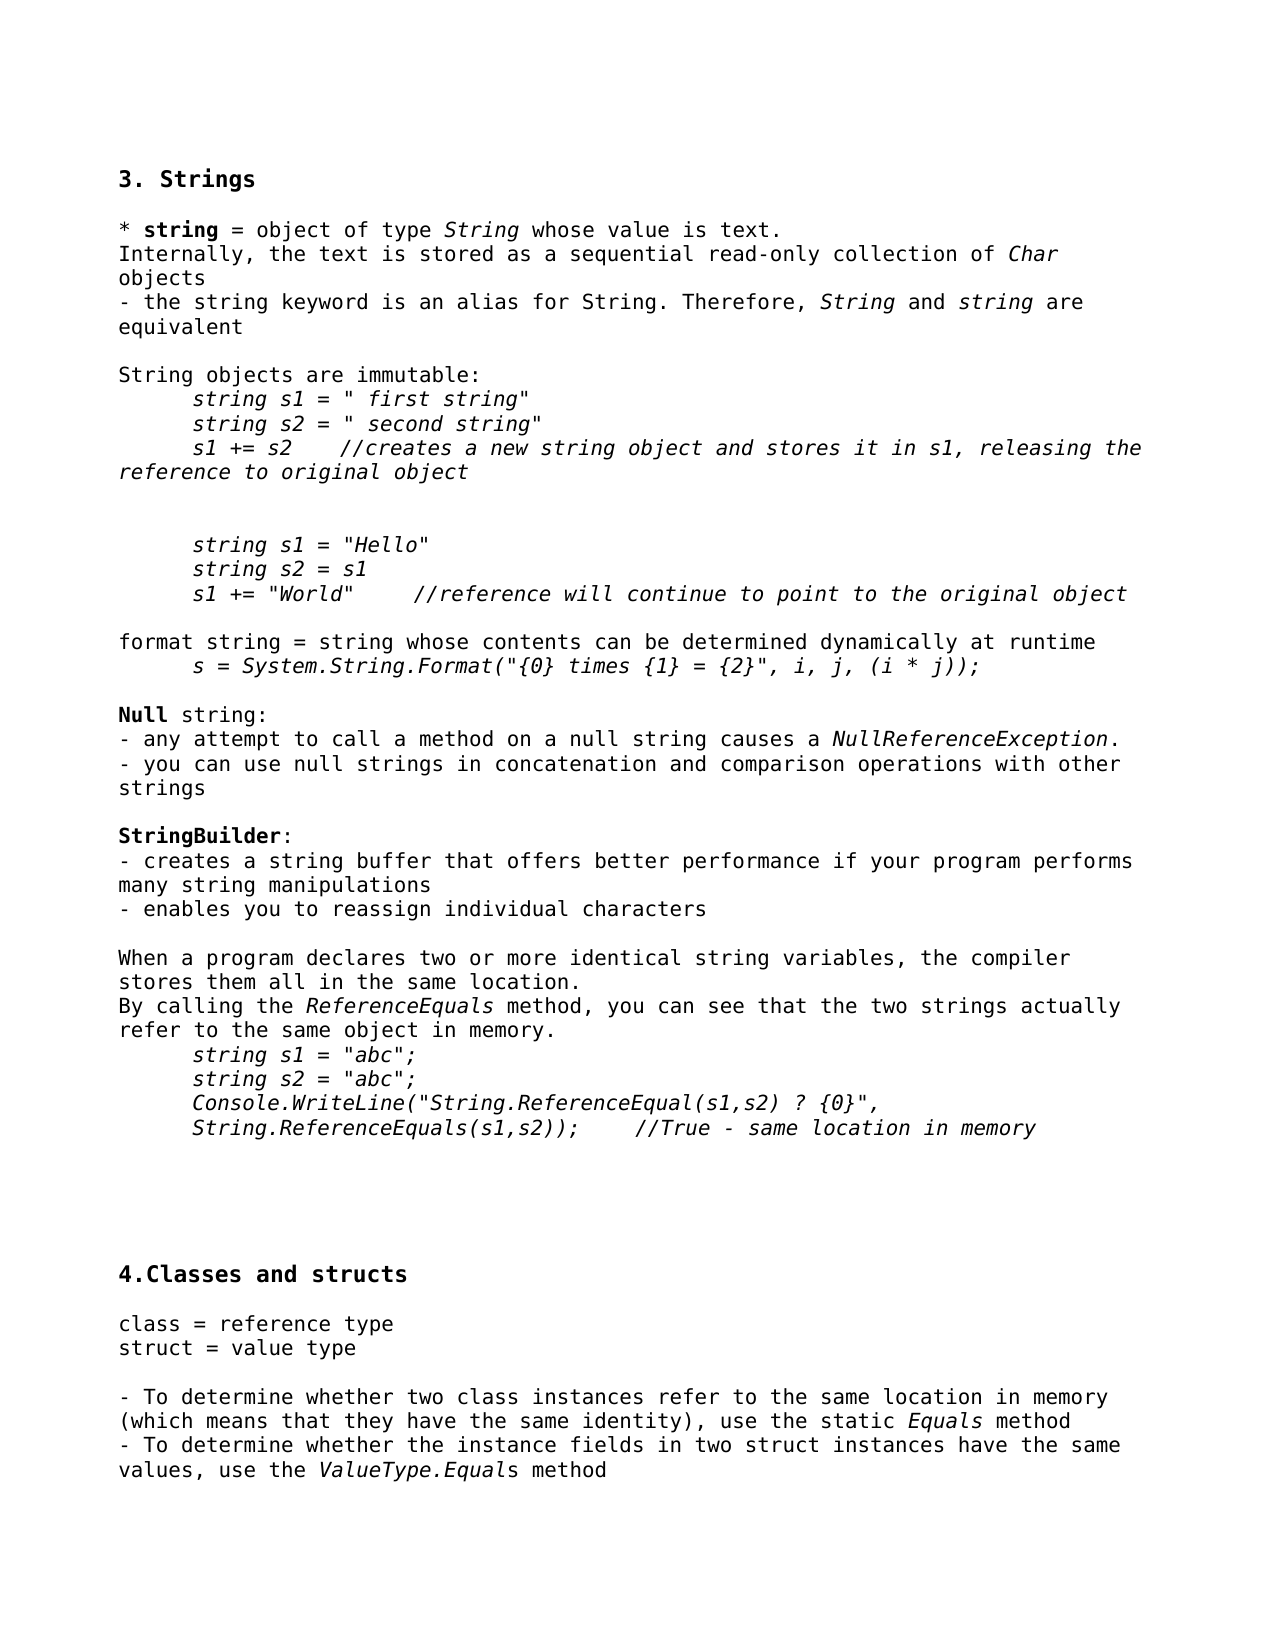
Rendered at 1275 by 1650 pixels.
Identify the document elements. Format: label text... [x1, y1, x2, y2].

text - enables you to reassign individual characters [118, 897, 1157, 921]
text When a program declares two or more identical string variables, the compiler stores them all in the same location. [118, 946, 1157, 994]
text format string = string whose contents can be determined dynamically at runtime [118, 630, 1157, 654]
text string s1 = " first string" [118, 387, 1157, 412]
text Console.WriteLine("String.ReferenceEqual(s1,s2) ? {0}", String.ReferenceEquals(s1,s2)); //True - same location in memory [118, 1091, 1157, 1140]
text - the string keyword is an alias for String. Therefore, String and string are equivalent [118, 290, 1157, 339]
text s1 += s2 //creates a new string object and stores it in s1, releasing the reference to original object [118, 436, 1157, 484]
text - creates a string buffer that offers better performance if your program performs many string manipulations [118, 849, 1157, 897]
text string s2 = "abc"; [118, 1067, 1157, 1091]
text - To determine whether two class instances refer to the same location in memory (which means that they have the same identity), use the static Equals method [118, 1385, 1157, 1433]
text s1 += "World" //reference will continue to point to the original object [118, 582, 1157, 606]
text class = reference type [118, 1312, 1157, 1336]
text - any attempt to call a method on a null string causes a NullReferenceException. [118, 727, 1157, 752]
text - To determine whether the instance fields in two struct instances have the same values, use the ValueType.Equals method [118, 1433, 1157, 1482]
text s = System.String.Format("{0} times {1} = {2}", i, j, (i * j)); [118, 654, 1157, 679]
text string s1 = "abc"; [118, 1043, 1157, 1067]
text string s2 = " second string" [118, 412, 1157, 436]
text Null string: [118, 703, 1157, 727]
text String objects are immutable: [118, 363, 1157, 387]
text 3. Strings [118, 167, 1157, 193]
text 4.Classes and structs [118, 1261, 1157, 1288]
text * string = object of type String whose value is text. [118, 218, 1157, 242]
text StringBuilder: [118, 824, 1157, 849]
text string s2 = s1 [118, 557, 1157, 582]
text struct = value type [118, 1336, 1157, 1361]
text - you can use null strings in concatenation and comparison operations with other strings [118, 752, 1157, 800]
text Internally, the text is stored as a sequential read-only collection of Char objects [118, 242, 1157, 290]
text By calling the ReferenceEquals method, you can see that the two strings actually refer to the same object in memory. [118, 994, 1157, 1043]
text string s1 = "Hello" [118, 533, 1157, 557]
